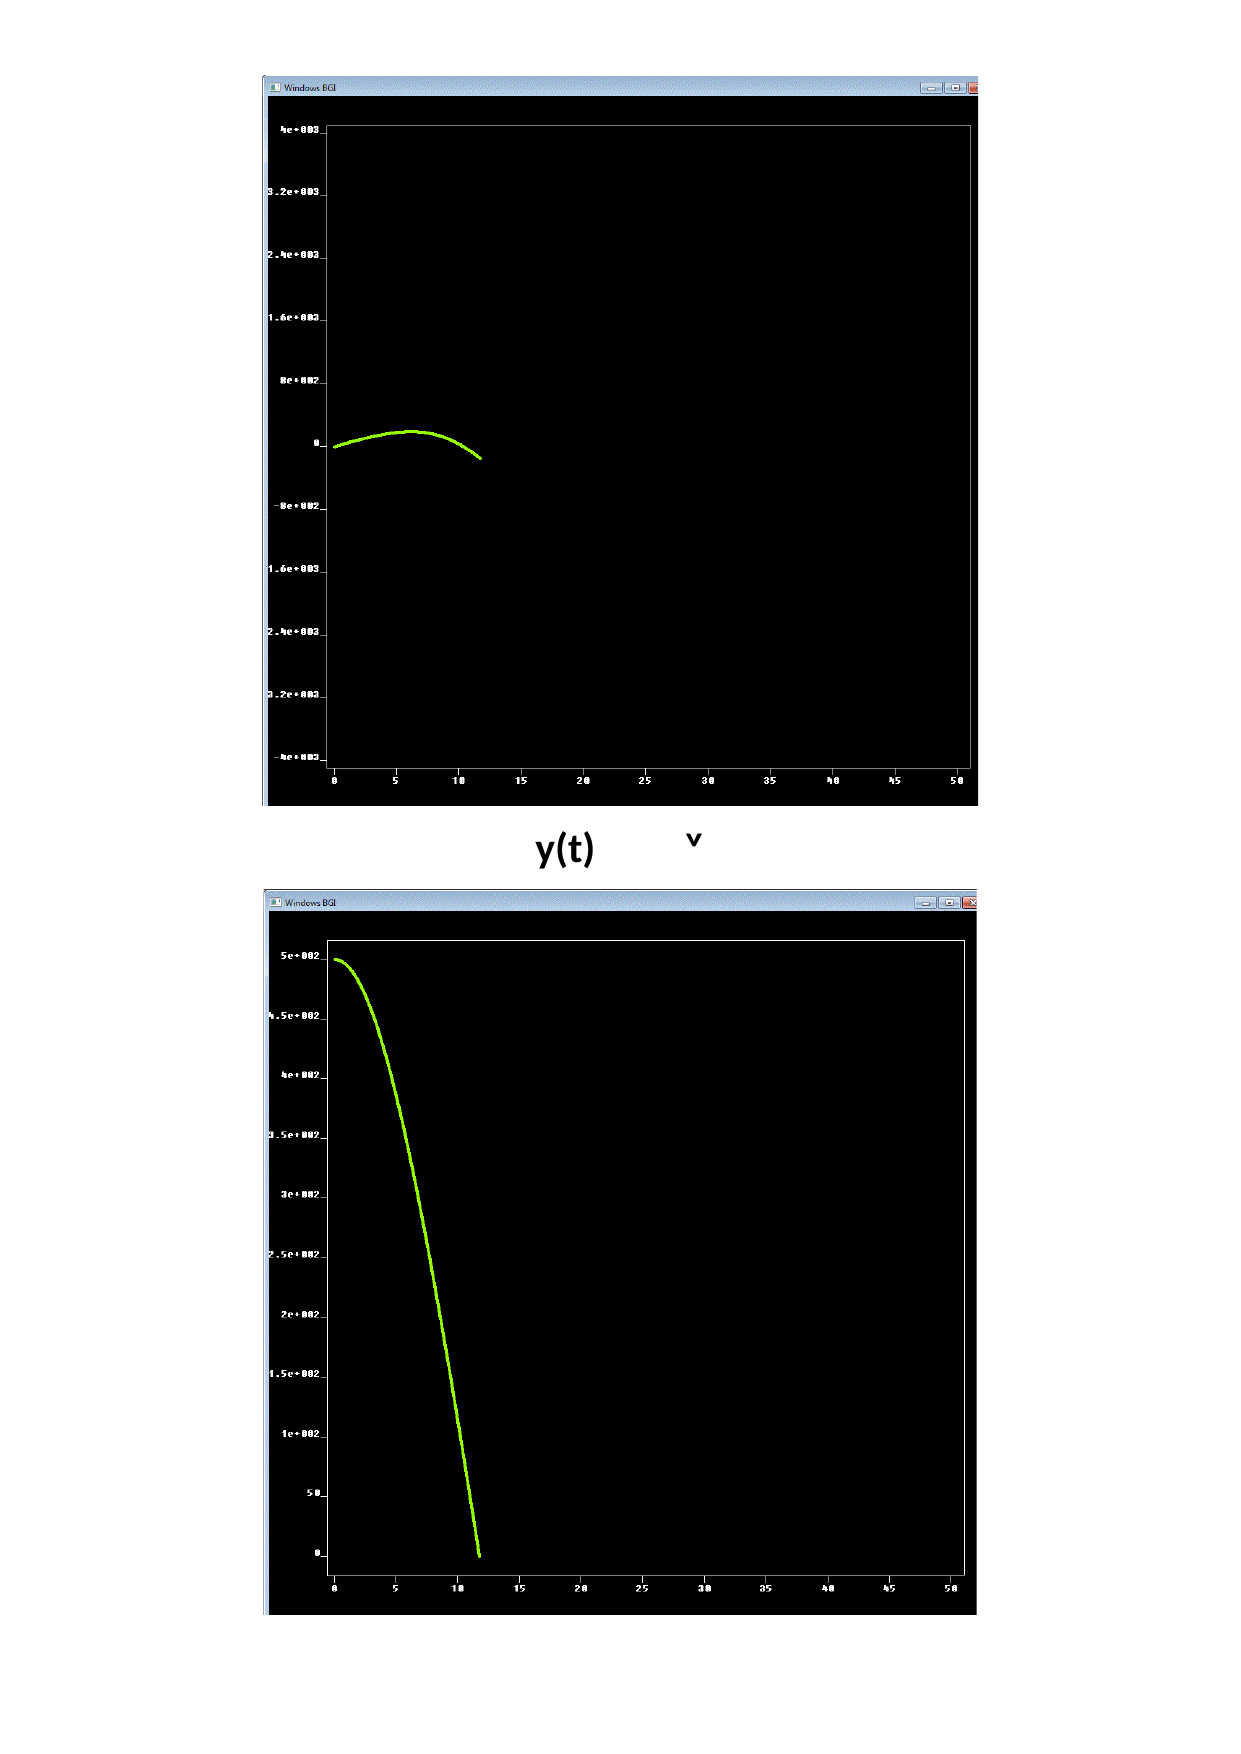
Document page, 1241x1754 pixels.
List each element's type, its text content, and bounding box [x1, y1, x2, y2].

text y(t) ˅ [75, 822, 1165, 873]
